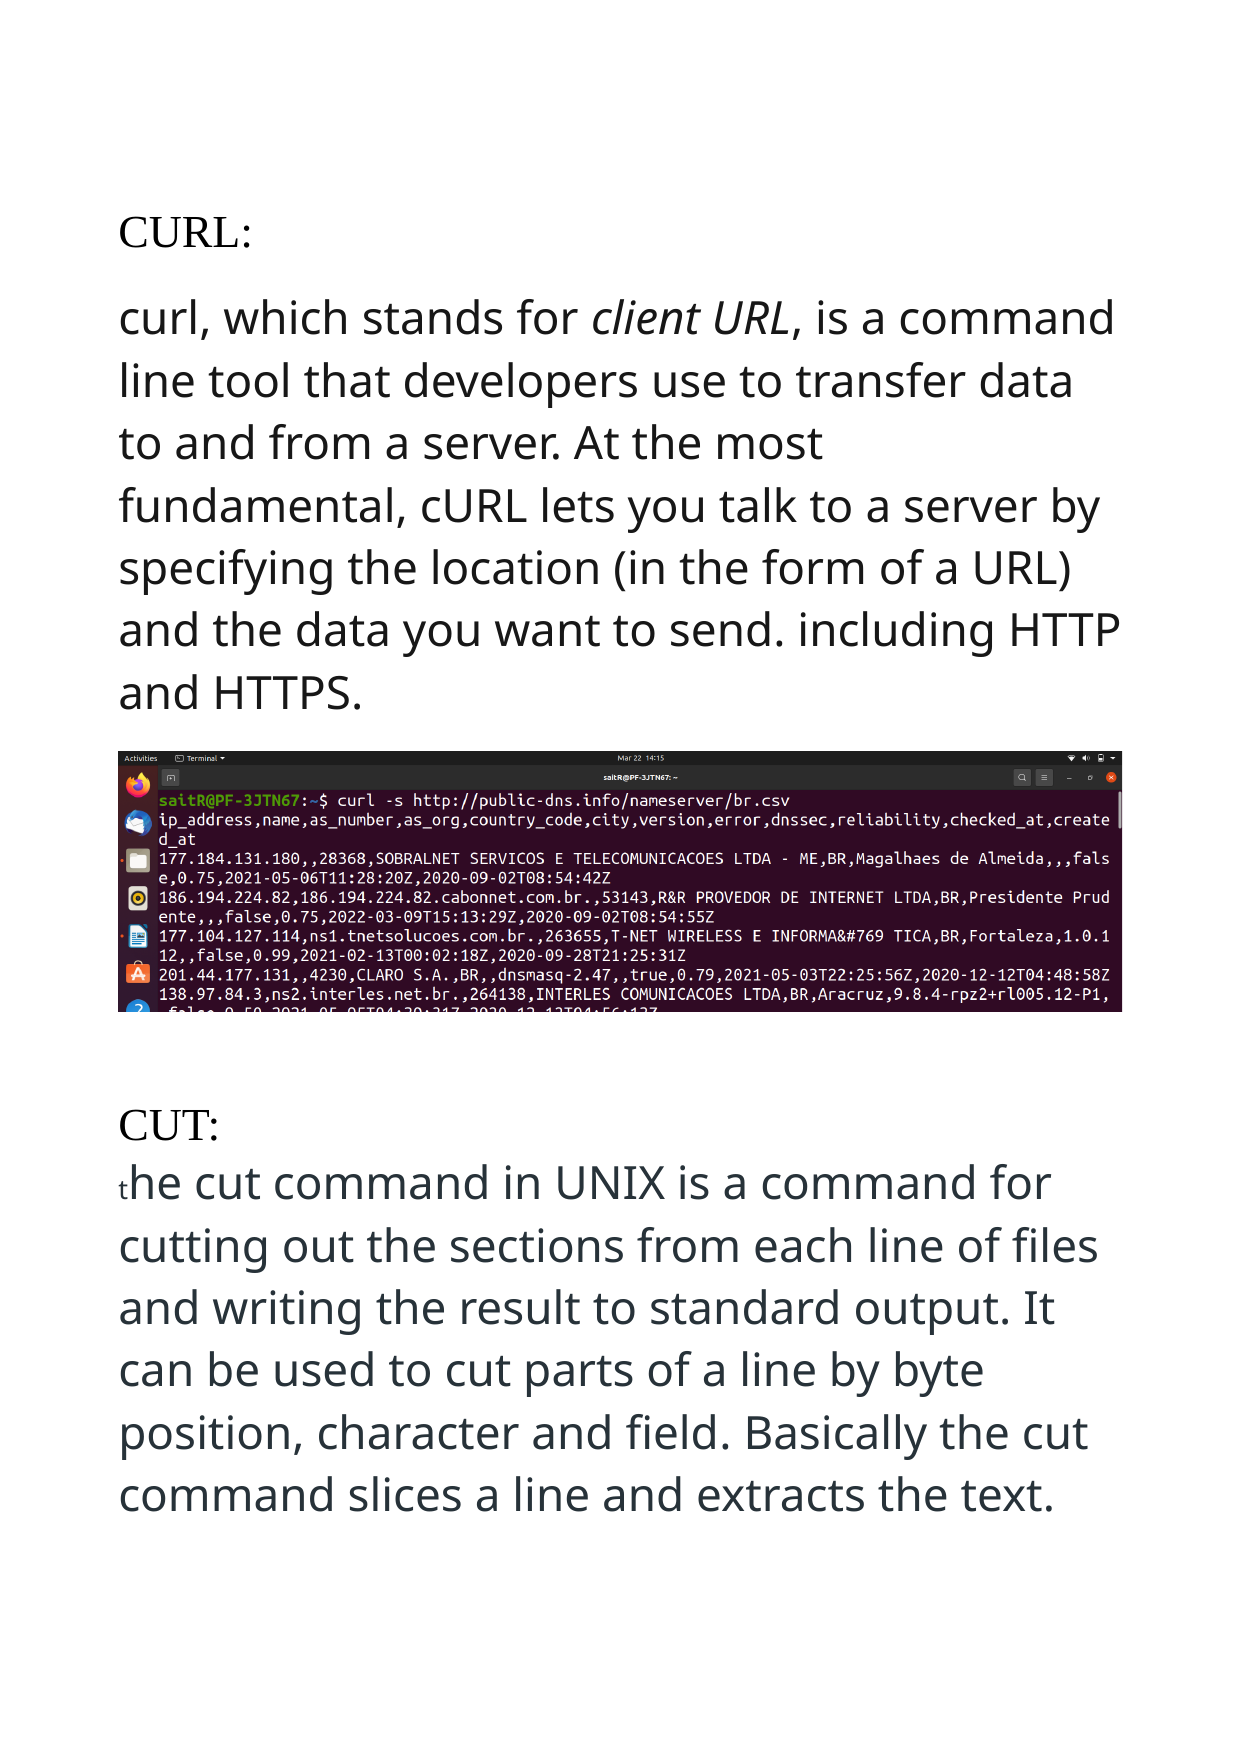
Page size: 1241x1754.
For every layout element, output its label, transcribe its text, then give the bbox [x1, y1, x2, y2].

text CUT: [118, 1098, 1122, 1151]
text CURL: [118, 204, 1122, 257]
text curl, which stands for client URL, is a command line tool that developers use to transfer data to and from a server. At the most fundamental, cURL lets you talk to a server by specifying the location (in the form of a URL) and the data you want to send. including HTTP and HTTPS. [118, 286, 1122, 723]
text the cut command in UNIX is a command for cutting out the sections from each line of files and writing the result to standard output. It can be used to cut parts of a line by byte position, character and field. Basically the cut command slices a line and extracts the text. [118, 1151, 1122, 1525]
